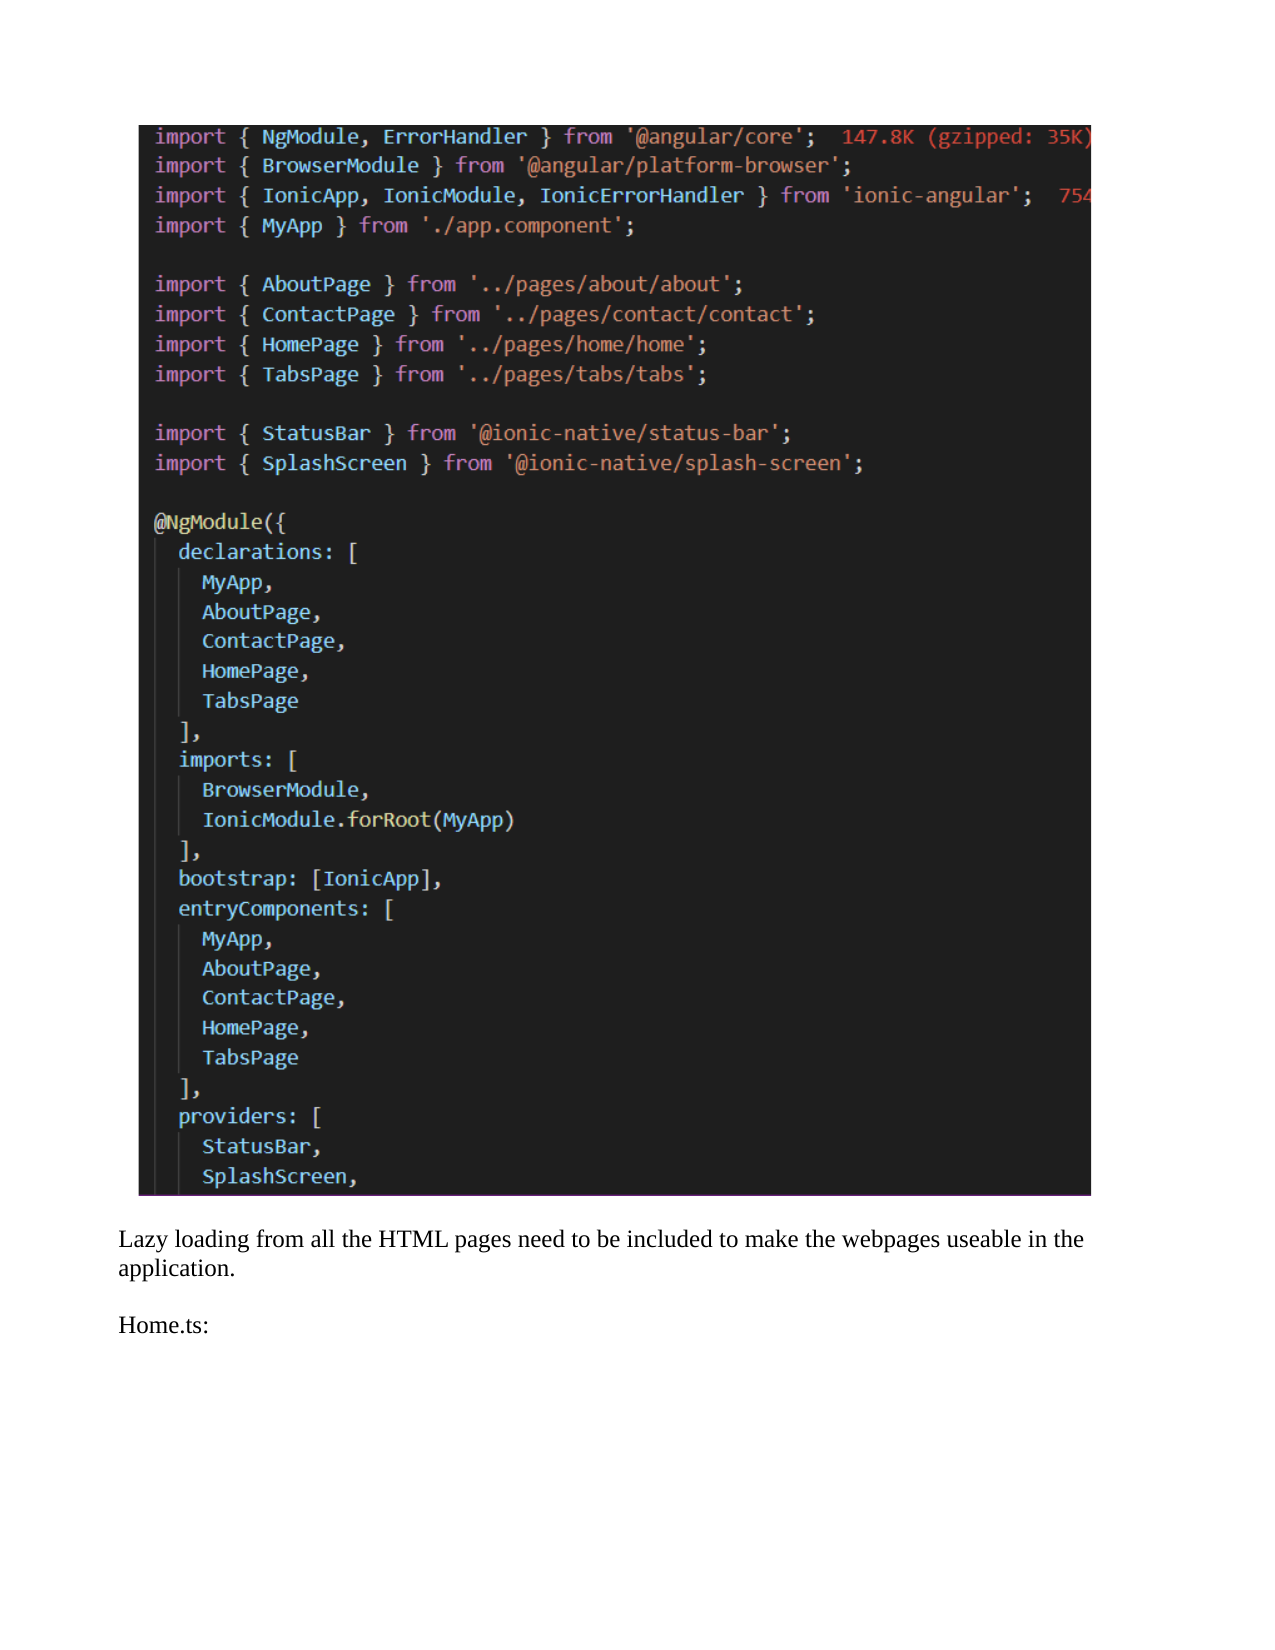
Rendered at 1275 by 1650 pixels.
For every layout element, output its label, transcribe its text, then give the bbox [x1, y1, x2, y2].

picture [138, 125, 1092, 1196]
text Home.ts: [118, 1310, 1157, 1339]
text Lazy loading from all the HTML pages need to be included to make the webpages useable in the application. [118, 1224, 1157, 1282]
